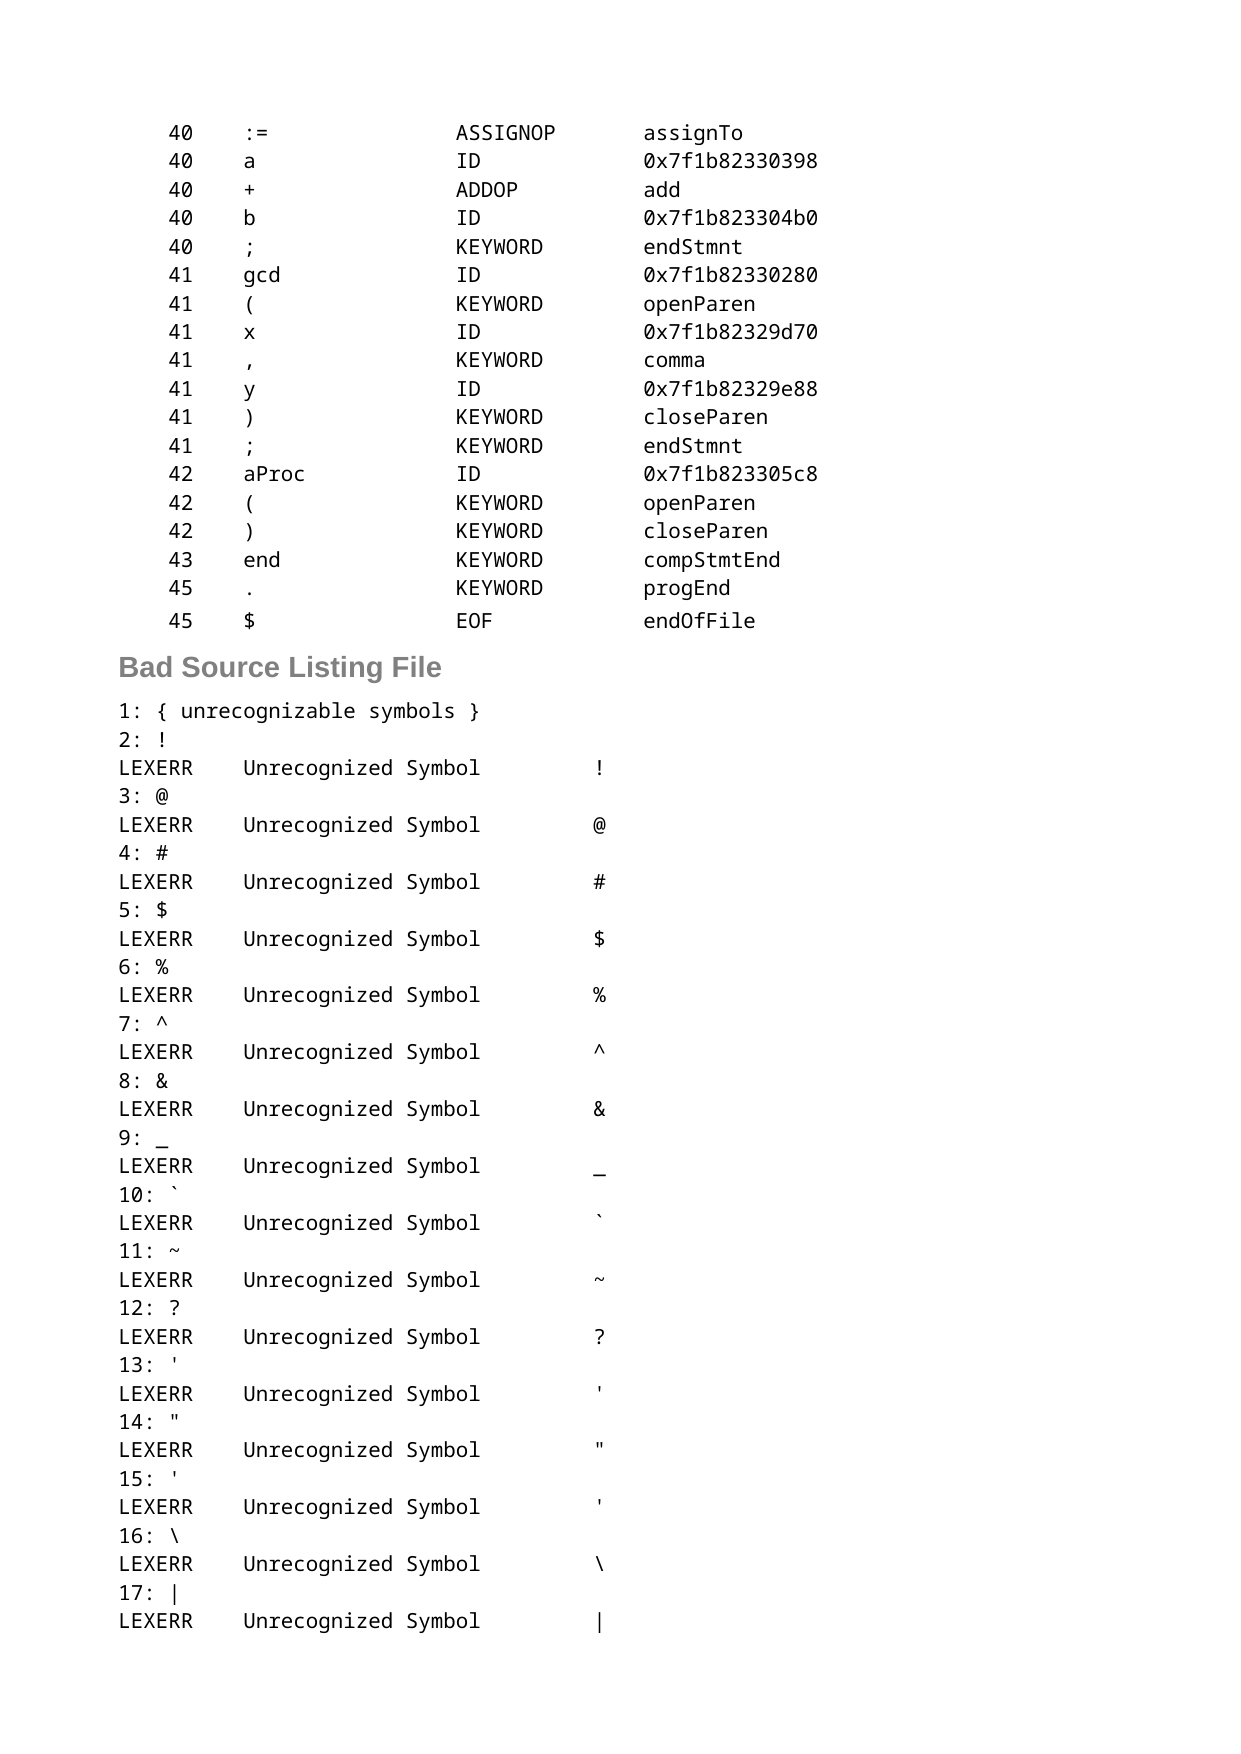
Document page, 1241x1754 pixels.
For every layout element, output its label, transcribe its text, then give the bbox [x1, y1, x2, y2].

text 40 a ID 0x7f1b82330398 [118, 147, 1122, 175]
text LEXERR Unrecognized Symbol ' [118, 1492, 1122, 1521]
text 41 y ID 0x7f1b82329e88 [118, 374, 1122, 402]
text 13: ' [118, 1350, 1122, 1379]
text 5: $ [118, 895, 1122, 924]
text 41 ( KEYWORD openParen [118, 289, 1122, 317]
text LEXERR Unrecognized Symbol % [118, 981, 1122, 1009]
text LEXERR Unrecognized Symbol # [118, 867, 1122, 895]
text 42 ( KEYWORD openParen [118, 488, 1122, 516]
text 41 ) KEYWORD closeParen [118, 402, 1122, 431]
text LEXERR Unrecognized Symbol ~ [118, 1265, 1122, 1293]
text LEXERR Unrecognized Symbol ! [118, 753, 1122, 782]
text LEXERR Unrecognized Symbol ^ [118, 1037, 1122, 1066]
text 14: " [118, 1407, 1122, 1436]
text 42 ) KEYWORD closeParen [118, 516, 1122, 545]
text LEXERR Unrecognized Symbol & [118, 1094, 1122, 1123]
text 3: @ [118, 782, 1122, 810]
text LEXERR Unrecognized Symbol | [118, 1606, 1122, 1635]
text 41 gcd ID 0x7f1b82330280 [118, 260, 1122, 289]
text LEXERR Unrecognized Symbol ` [118, 1208, 1122, 1237]
text 12: ? [118, 1293, 1122, 1322]
subtitle Bad Source Listing File [118, 650, 1122, 684]
text 45 $ EOF endOfFile [118, 602, 1122, 636]
text 1: { unrecognizable symbols } [118, 696, 1122, 725]
text 8: & [118, 1066, 1122, 1094]
text 45 . KEYWORD progEnd [118, 573, 1122, 602]
text 9: _ [118, 1123, 1122, 1151]
text 4: # [118, 838, 1122, 867]
text 6: % [118, 952, 1122, 981]
text 40 ; KEYWORD endStmnt [118, 232, 1122, 260]
text LEXERR Unrecognized Symbol $ [118, 924, 1122, 952]
text 40 + ADDOP add [118, 175, 1122, 203]
text 41 , KEYWORD comma [118, 346, 1122, 374]
text 40 := ASSIGNOP assignTo [118, 118, 1122, 147]
text 16: \ [118, 1521, 1122, 1549]
text 17: | [118, 1578, 1122, 1606]
text 15: ' [118, 1464, 1122, 1492]
text LEXERR Unrecognized Symbol @ [118, 810, 1122, 838]
text LEXERR Unrecognized Symbol " [118, 1436, 1122, 1464]
text 7: ^ [118, 1009, 1122, 1037]
text 42 aProc ID 0x7f1b823305c8 [118, 459, 1122, 488]
text LEXERR Unrecognized Symbol ? [118, 1322, 1122, 1350]
text LEXERR Unrecognized Symbol \ [118, 1549, 1122, 1578]
text 40 b ID 0x7f1b823304b0 [118, 203, 1122, 232]
text 10: ` [118, 1180, 1122, 1208]
text LEXERR Unrecognized Symbol ' [118, 1379, 1122, 1407]
text 43 end KEYWORD compStmtEnd [118, 545, 1122, 573]
text LEXERR Unrecognized Symbol _ [118, 1151, 1122, 1180]
text 41 ; KEYWORD endStmnt [118, 431, 1122, 459]
text 11: ~ [118, 1237, 1122, 1265]
text 2: ! [118, 725, 1122, 753]
text 41 x ID 0x7f1b82329d70 [118, 317, 1122, 346]
